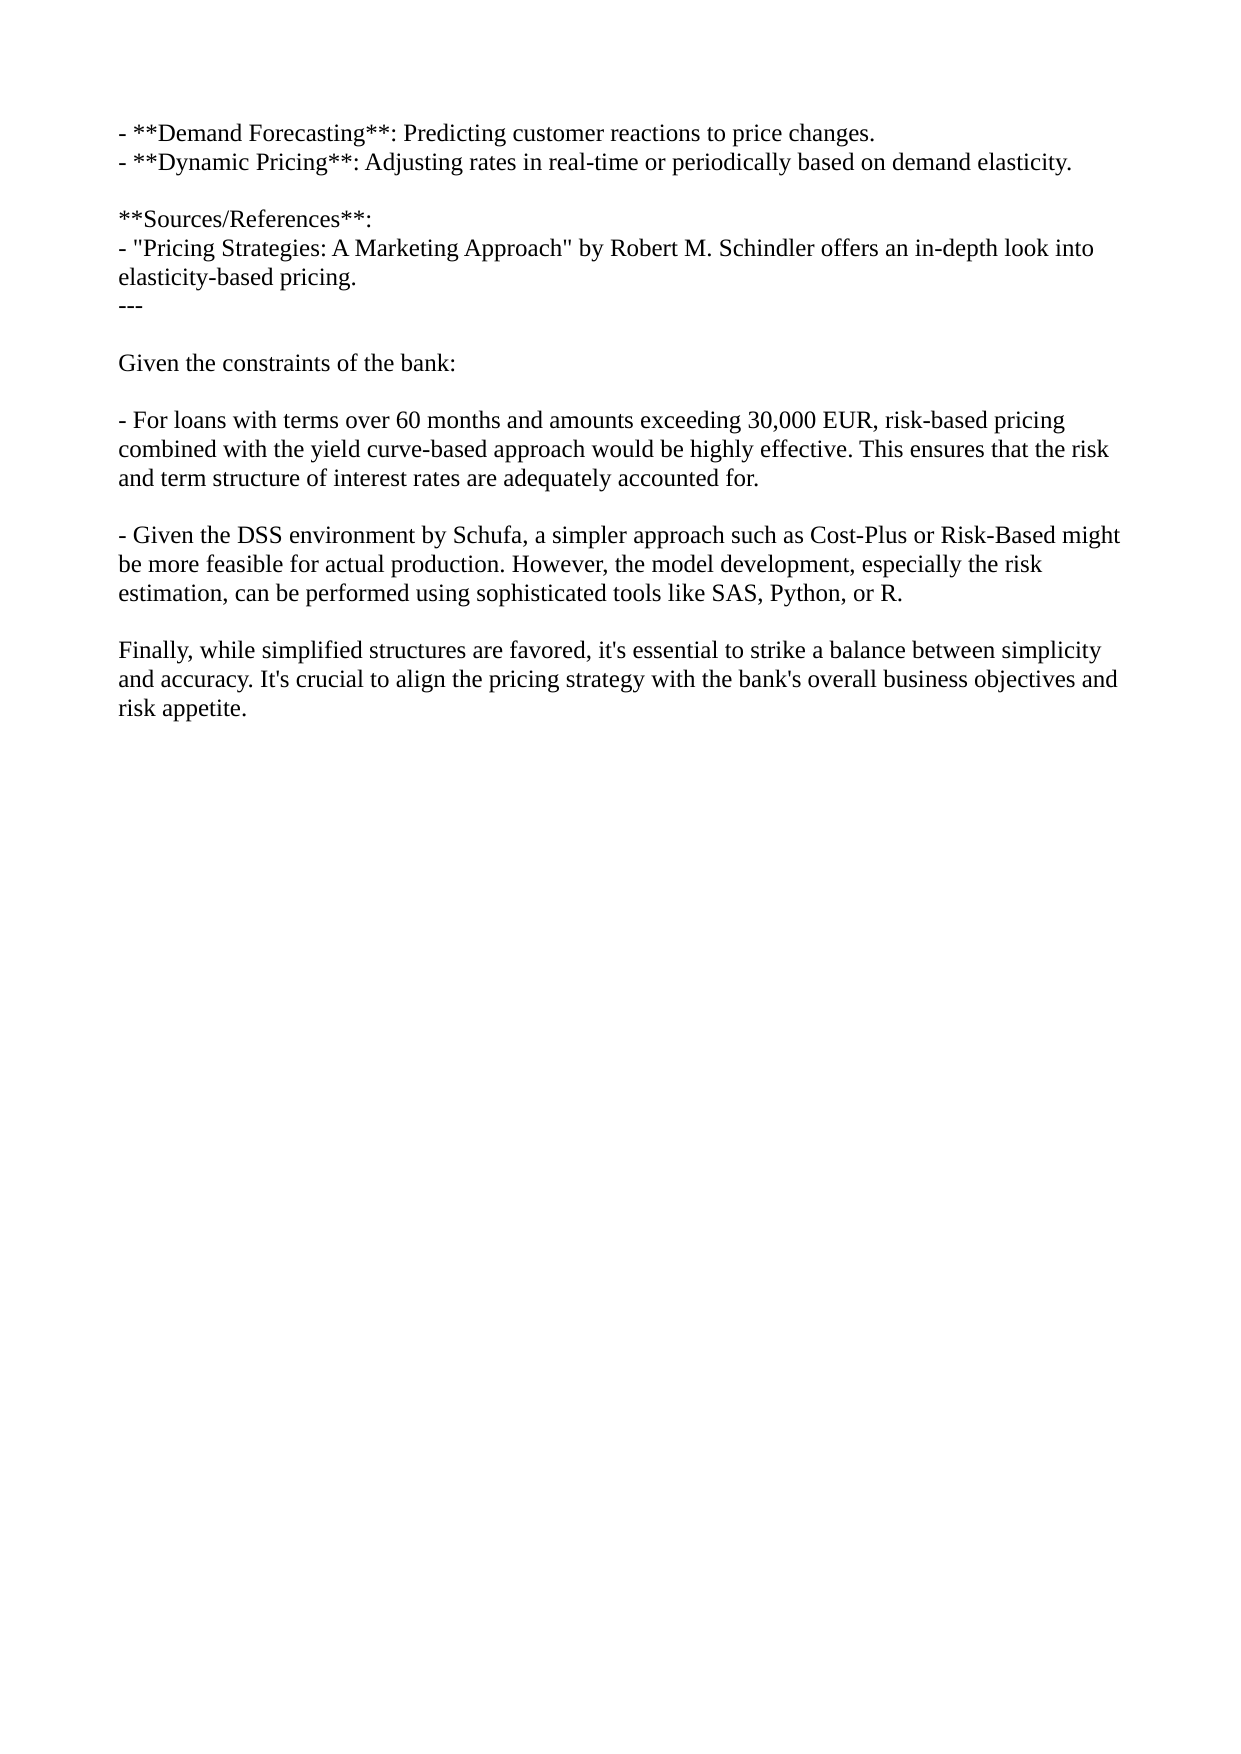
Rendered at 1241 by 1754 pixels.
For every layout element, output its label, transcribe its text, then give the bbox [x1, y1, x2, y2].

text **Sources/References**: [118, 204, 1122, 233]
text --- [118, 291, 1122, 319]
text - **Demand Forecasting**: Predicting customer reactions to price changes. [118, 118, 1122, 147]
text Given the constraints of the bank: [118, 348, 1122, 377]
text - Given the DSS environment by Schufa, a simpler approach such as Cost-Plus or Risk-Based might be more feasible for actual production. However, the model development, especially the risk estimation, can be performed using sophisticated tools like SAS, Python, or R. [118, 521, 1122, 607]
text Finally, while simplified structures are favored, it's essential to strike a balance between simplicity and accuracy. It's crucial to align the pricing strategy with the bank's overall business objectives and risk appetite. [118, 636, 1122, 722]
text - "Pricing Strategies: A Marketing Approach" by Robert M. Schindler offers an in-depth look into elasticity-based pricing. [118, 233, 1122, 291]
text - For loans with terms over 60 months and amounts exceeding 30,000 EUR, risk-based pricing combined with the yield curve-based approach would be highly effective. This ensures that the risk and term structure of interest rates are adequately accounted for. [118, 406, 1122, 492]
text - **Dynamic Pricing**: Adjusting rates in real-time or periodically based on demand elasticity. [118, 147, 1122, 176]
